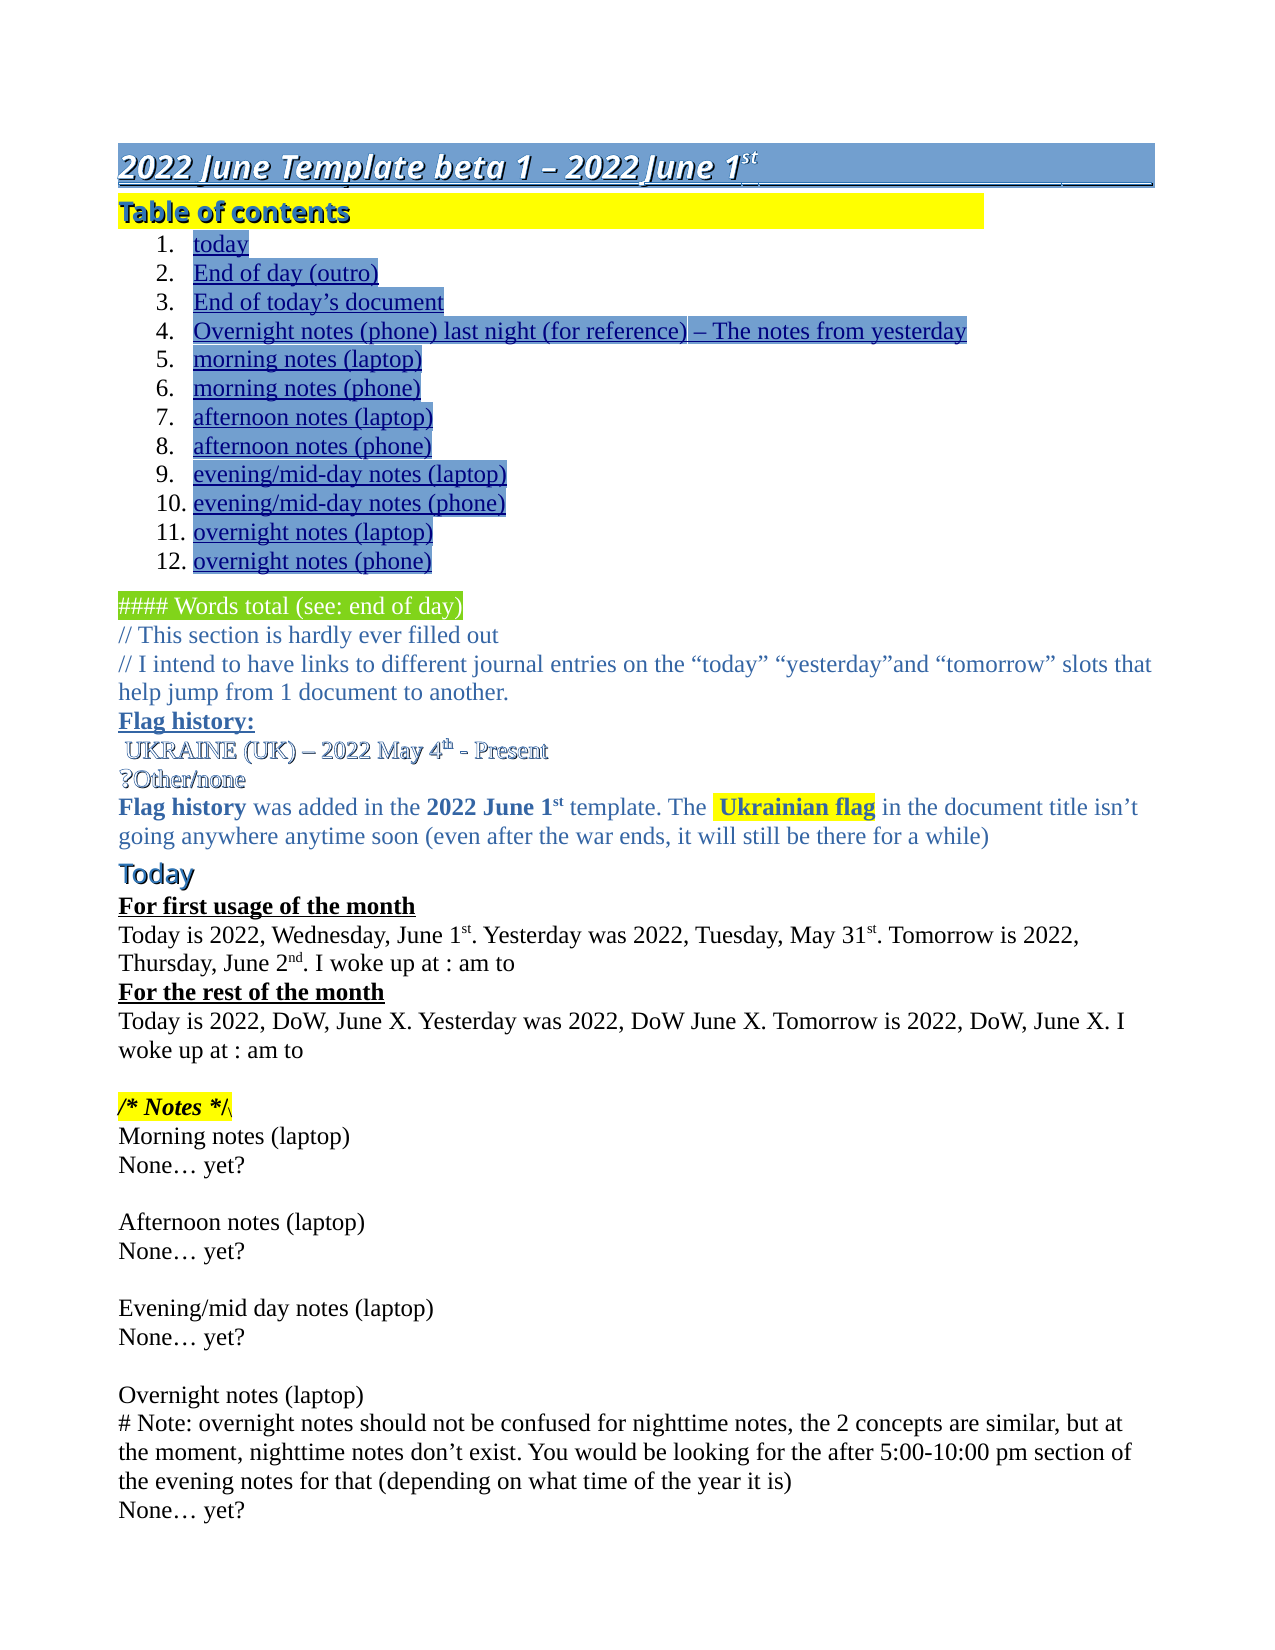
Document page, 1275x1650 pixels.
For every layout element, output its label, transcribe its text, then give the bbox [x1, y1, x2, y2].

text Overnight notes (laptop) [118, 1380, 1157, 1408]
text None… yet? [118, 1322, 1157, 1351]
text 🇺🇦️ UKRAINE (UK) – 2022 May 4th - Present [118, 735, 1157, 764]
subtitle 2022 June Template beta 1 – 2022 June 1st [118, 143, 1157, 188]
text // I intend to have links to different journal entries on the “today” “yesterday”and “tomorrow” slots that help jump from 1 document to another. [118, 649, 1157, 706]
text For first usage of the month [118, 891, 1157, 920]
list afternoon notes (laptop) [156, 402, 1157, 431]
text ❓️Other/none [118, 764, 1157, 792]
list overnight notes (phone) [156, 546, 1157, 574]
text Morning notes (laptop) [118, 1121, 1157, 1150]
list evening/mid-day notes (laptop) [156, 459, 1157, 488]
text #### Words total (see: end of day) [118, 591, 1157, 620]
text Afternoon notes (laptop) [118, 1207, 1157, 1236]
text Today is 2022, DoW, June X. Yesterday was 2022, DoW June X. Tomorrow is 2022, DoW, June X. I woke up at : am to [118, 1006, 1157, 1063]
list overnight notes (laptop) [156, 517, 1157, 546]
text Today is 2022, Wednesday, June 1st. Yesterday was 2022, Tuesday, May 31st. Tomorrow is 2022, Thursday, June 2nd. I woke up at : am to [118, 920, 1157, 977]
text Flag history was added in the 2022 June 1st template. The 🇺🇦️ Ukrainian flag in the document title isn’t going anywhere anytime soon (even after the war ends, it will still be there for a while) [118, 792, 1157, 850]
list today [156, 229, 1157, 258]
text # Note: overnight notes should not be confused for nighttime notes, the 2 concepts are similar, but at the moment, nighttime notes don’t exist. You would be looking for the after 5:00-10:00 pm section of the evening notes for that (depending on what time of the year it is) [118, 1408, 1157, 1495]
text Evening/mid day notes (laptop) [118, 1293, 1157, 1322]
subtitle Today [118, 854, 1157, 891]
list Overnight notes (phone) last night (for reference) – The notes from yesterday [156, 316, 1157, 344]
list afternoon notes (phone) [156, 431, 1157, 459]
list morning notes (laptop) [156, 344, 1157, 373]
list evening/mid-day notes (phone) [156, 488, 1157, 517]
subtitle Table of contents [118, 193, 1157, 229]
text None… yet? [118, 1150, 1157, 1178]
text Flag history: [118, 706, 1157, 735]
list End of day (outro) [156, 258, 1157, 287]
text For the rest of the month [118, 977, 1157, 1006]
text None… yet? [118, 1495, 1157, 1523]
list morning notes (phone) [156, 373, 1157, 402]
text /* Notes */\ [118, 1092, 1157, 1121]
text // This section is hardly ever filled out [118, 620, 1157, 649]
list End of today’s document [156, 287, 1157, 316]
text None… yet? [118, 1236, 1157, 1265]
